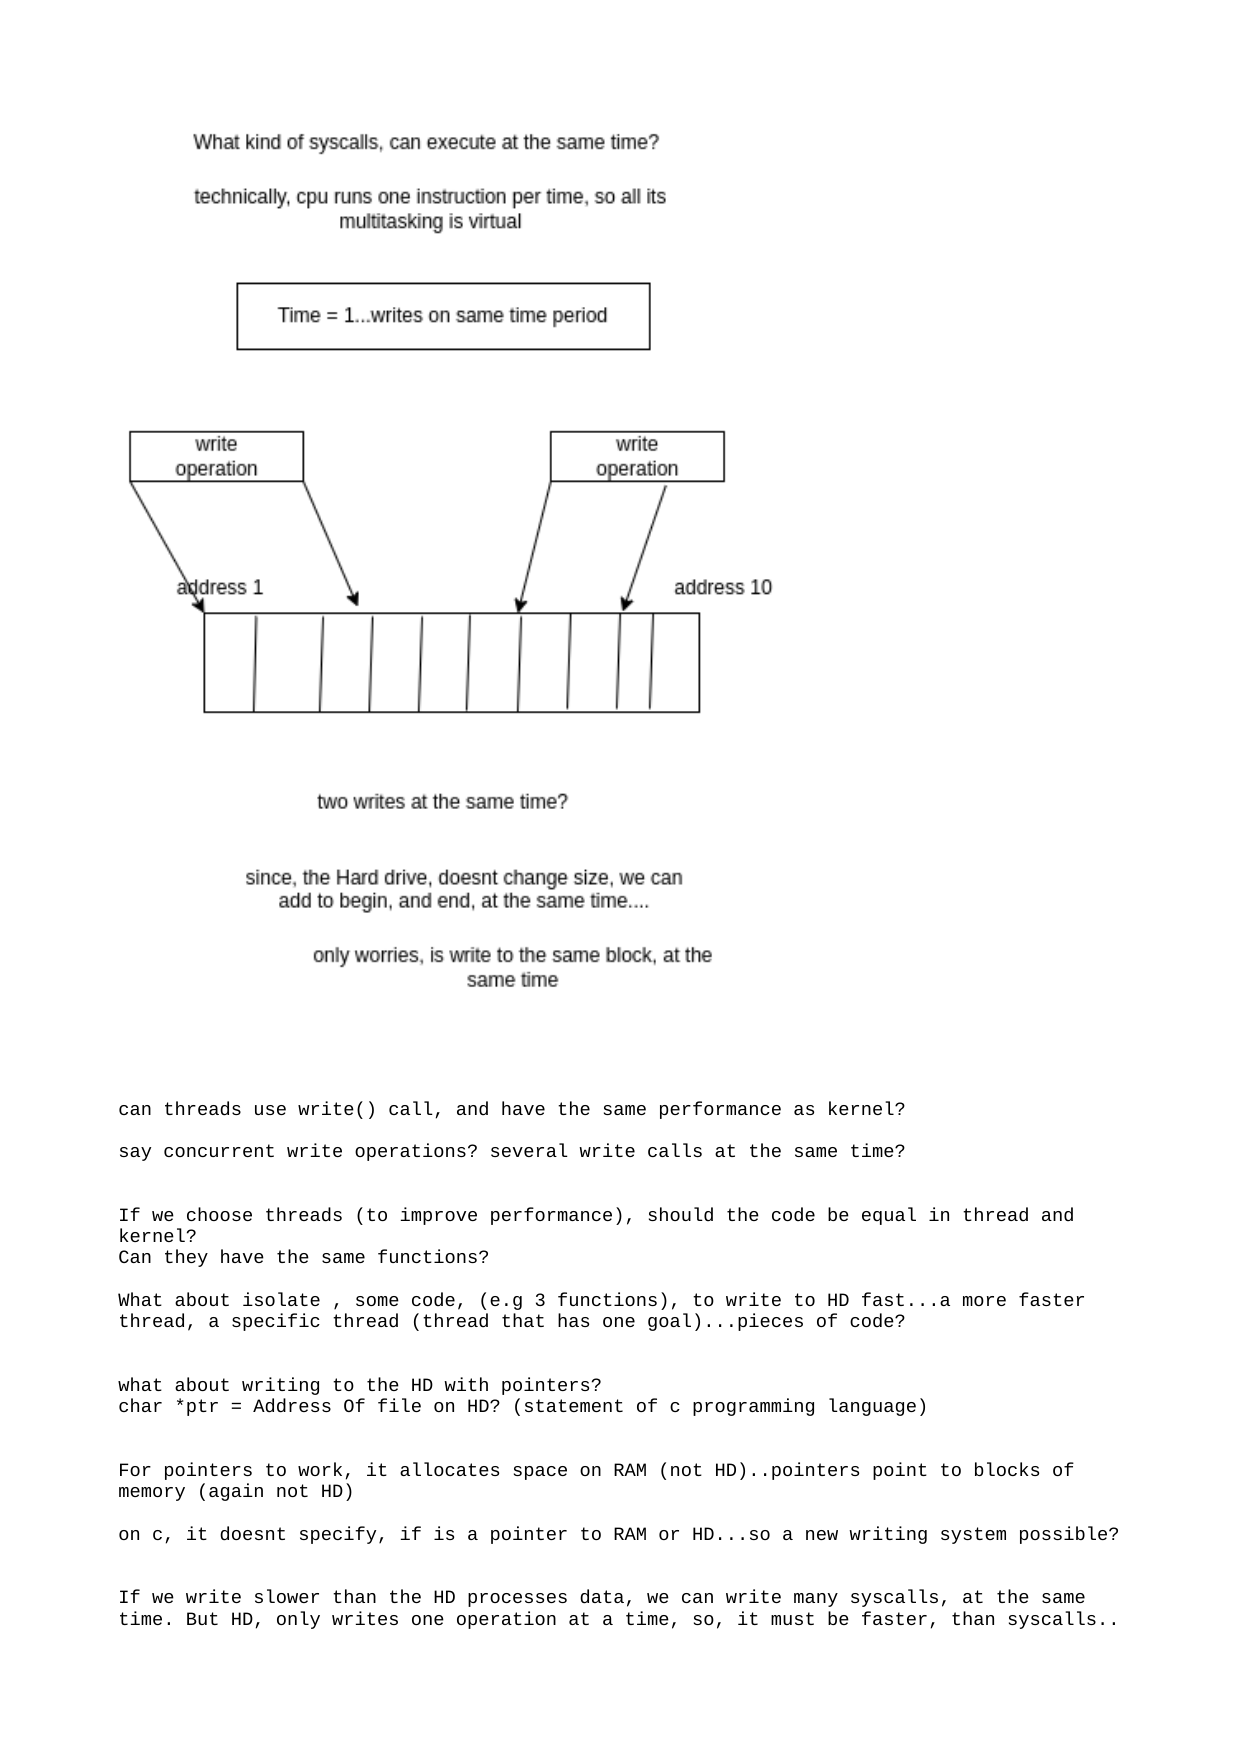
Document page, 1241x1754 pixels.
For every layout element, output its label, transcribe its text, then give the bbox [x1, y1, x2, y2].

text what about writing to the HD with pointers? [118, 1376, 1122, 1397]
text For pointers to work, it allocates space on RAM (not HD)..pointers point to blocks of memory (again not HD) [118, 1461, 1122, 1503]
picture [118, 118, 816, 992]
text What about isolate , some code, (e.g 3 functions), to write to HD fast...a more faster thread, a specific thread (thread that has one goal)...pieces of code? [118, 1291, 1122, 1333]
text Can they have the same functions? [118, 1248, 1122, 1269]
text on c, it doesnt specify, if is a pointer to RAM or HD...so a new writing system possible? [118, 1524, 1122, 1546]
text say concurrent write operations? several write calls at the same time? [118, 1142, 1122, 1163]
text char *ptr = Address Of file on HD? (statement of c programming language) [118, 1397, 1122, 1418]
text can threads use write() call, and have the same performance as kernel? [118, 1099, 1122, 1121]
text If we write slower than the HD processes data, we can write many syscalls, at the same time. But HD, only writes one operation at a time, so, it must be faster, than syscalls.. [118, 1588, 1122, 1631]
text If we choose threads (to improve performance), should the code be equal in thread and kernel? [118, 1206, 1122, 1248]
